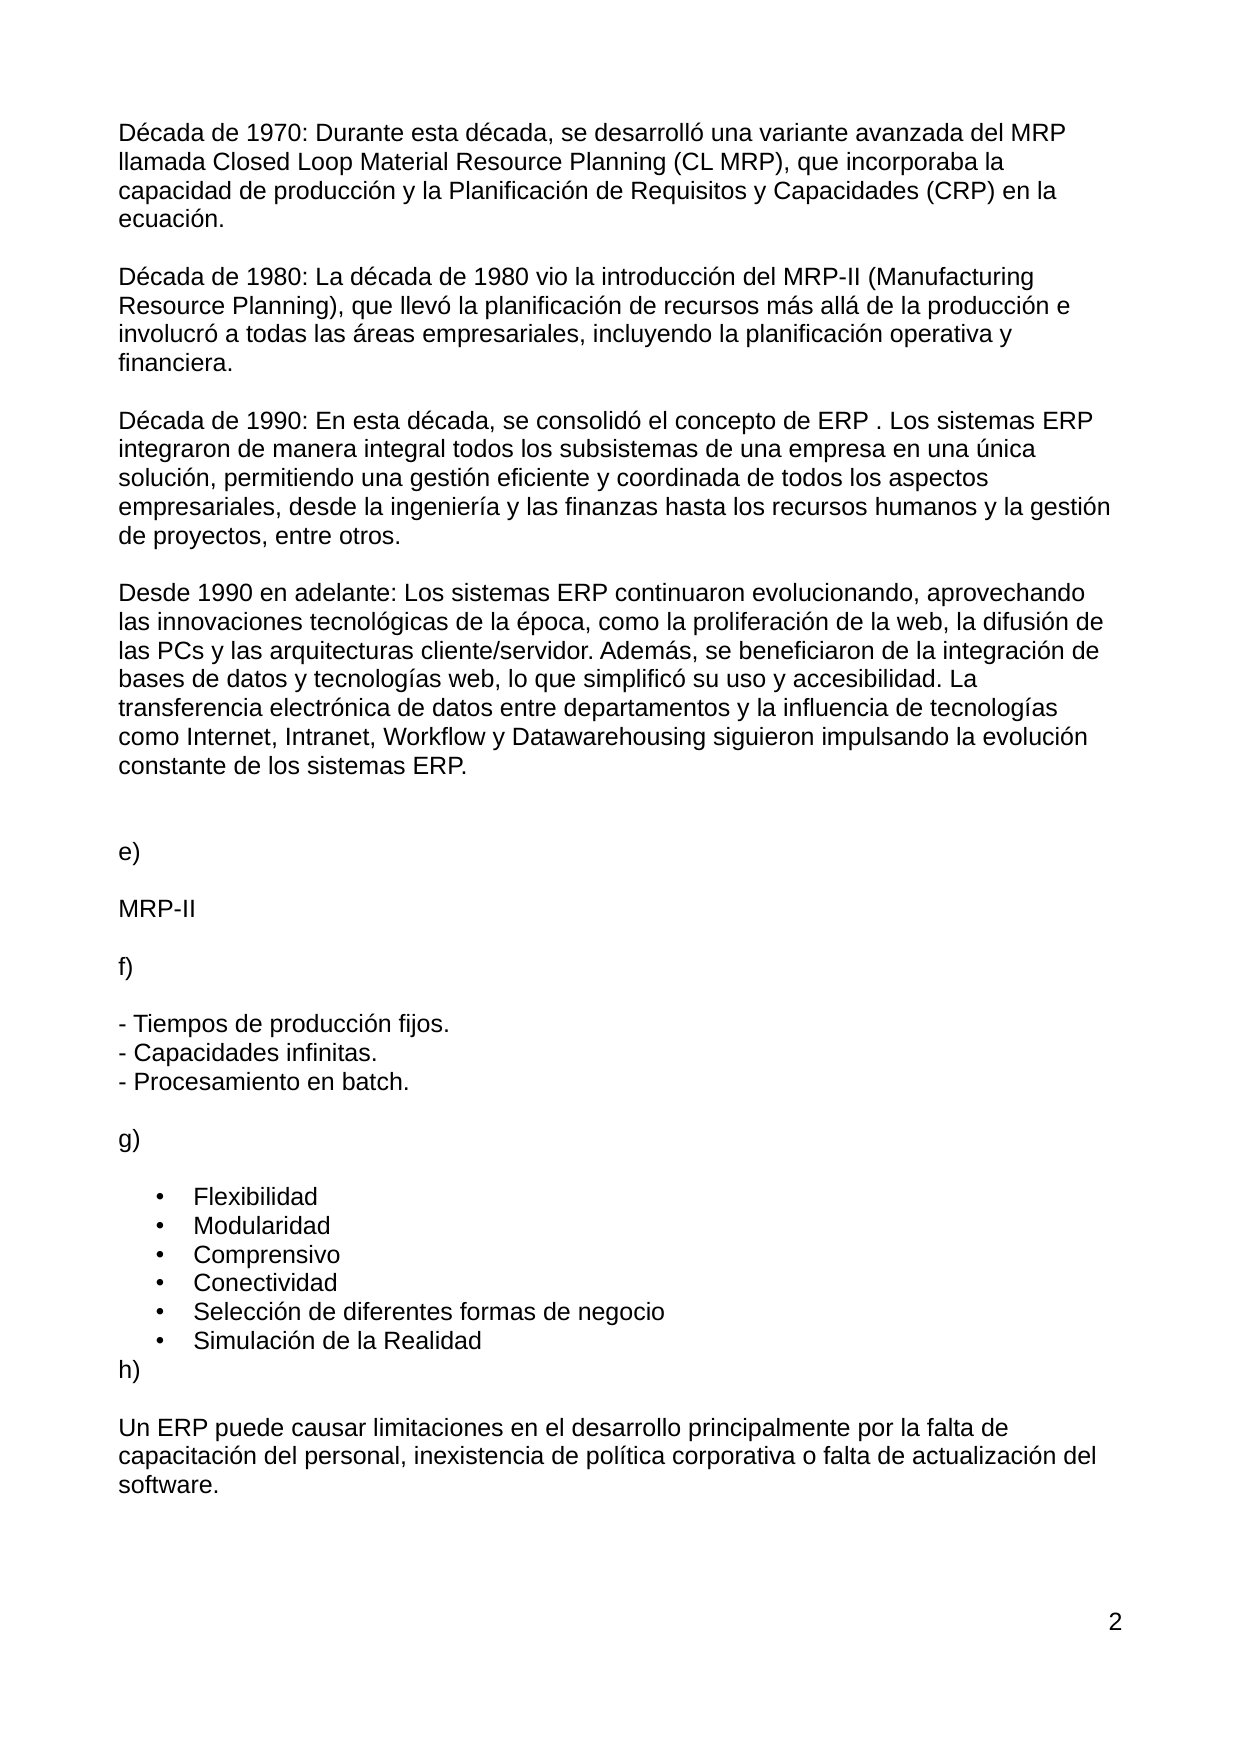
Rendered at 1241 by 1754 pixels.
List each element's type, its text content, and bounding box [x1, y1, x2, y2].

text Un ERP puede causar limitaciones en el desarrollo principalmente por la falta de capacitación del personal, inexistencia de política corporativa o falta de actualización del software. [118, 1412, 1122, 1499]
list Simulación de la Realidad [156, 1326, 1122, 1355]
text h) [118, 1355, 1122, 1384]
text Década de 1970: Durante esta década, se desarrolló una variante avanzada del MRP llamada Closed Loop Material Resource Planning (CL MRP), que incorporaba la capacidad de producción y la Planificación de Requisitos y Capacidades (CRP) en la ecuación. [118, 118, 1122, 233]
list Comprensivo [156, 1239, 1122, 1268]
text g) [118, 1124, 1122, 1153]
text Década de 1980: La década de 1980 vio la introducción del MRP-II (Manufacturing Resource Planning), que llevó la planificación de recursos más allá de la producción e involucró a todas las áreas empresariales, incluyendo la planificación operativa y financiera. [118, 262, 1122, 377]
text - Capacidades infinitas. [118, 1038, 1122, 1067]
list Flexibilidad [156, 1182, 1122, 1211]
text Desde 1990 en adelante: Los sistemas ERP continuaron evolucionando, aprovechando las innovaciones tecnológicas de la época, como la proliferación de la web, la difusión de las PCs y las arquitecturas cliente/servidor. Además, se beneficiaron de la integración de bases de datos y tecnologías web, lo que simplificó su uso y accesibilidad. La transferencia electrónica de datos entre departamentos y la influencia de tecnologías como Internet, Intranet, Workflow y Datawarehousing siguieron impulsando la evolución constante de los sistemas ERP. [118, 578, 1122, 779]
text - Tiempos de producción fijos. [118, 1009, 1122, 1038]
text f) [118, 952, 1122, 981]
list Modularidad [156, 1211, 1122, 1239]
list Selección de diferentes formas de negocio [156, 1297, 1122, 1326]
text - Procesamiento en batch. [118, 1067, 1122, 1096]
text MRP-II [118, 894, 1122, 923]
text Década de 1990: En esta década, se consolidó el concepto de ERP . Los sistemas ERP integraron de manera integral todos los subsistemas de una empresa en una única solución, permitiendo una gestión eficiente y coordinada de todos los aspectos empresariales, desde la ingeniería y las finanzas hasta los recursos humanos y la gestión de proyectos, entre otros. [118, 406, 1122, 549]
list Conectividad [156, 1268, 1122, 1297]
text e) [118, 837, 1122, 866]
